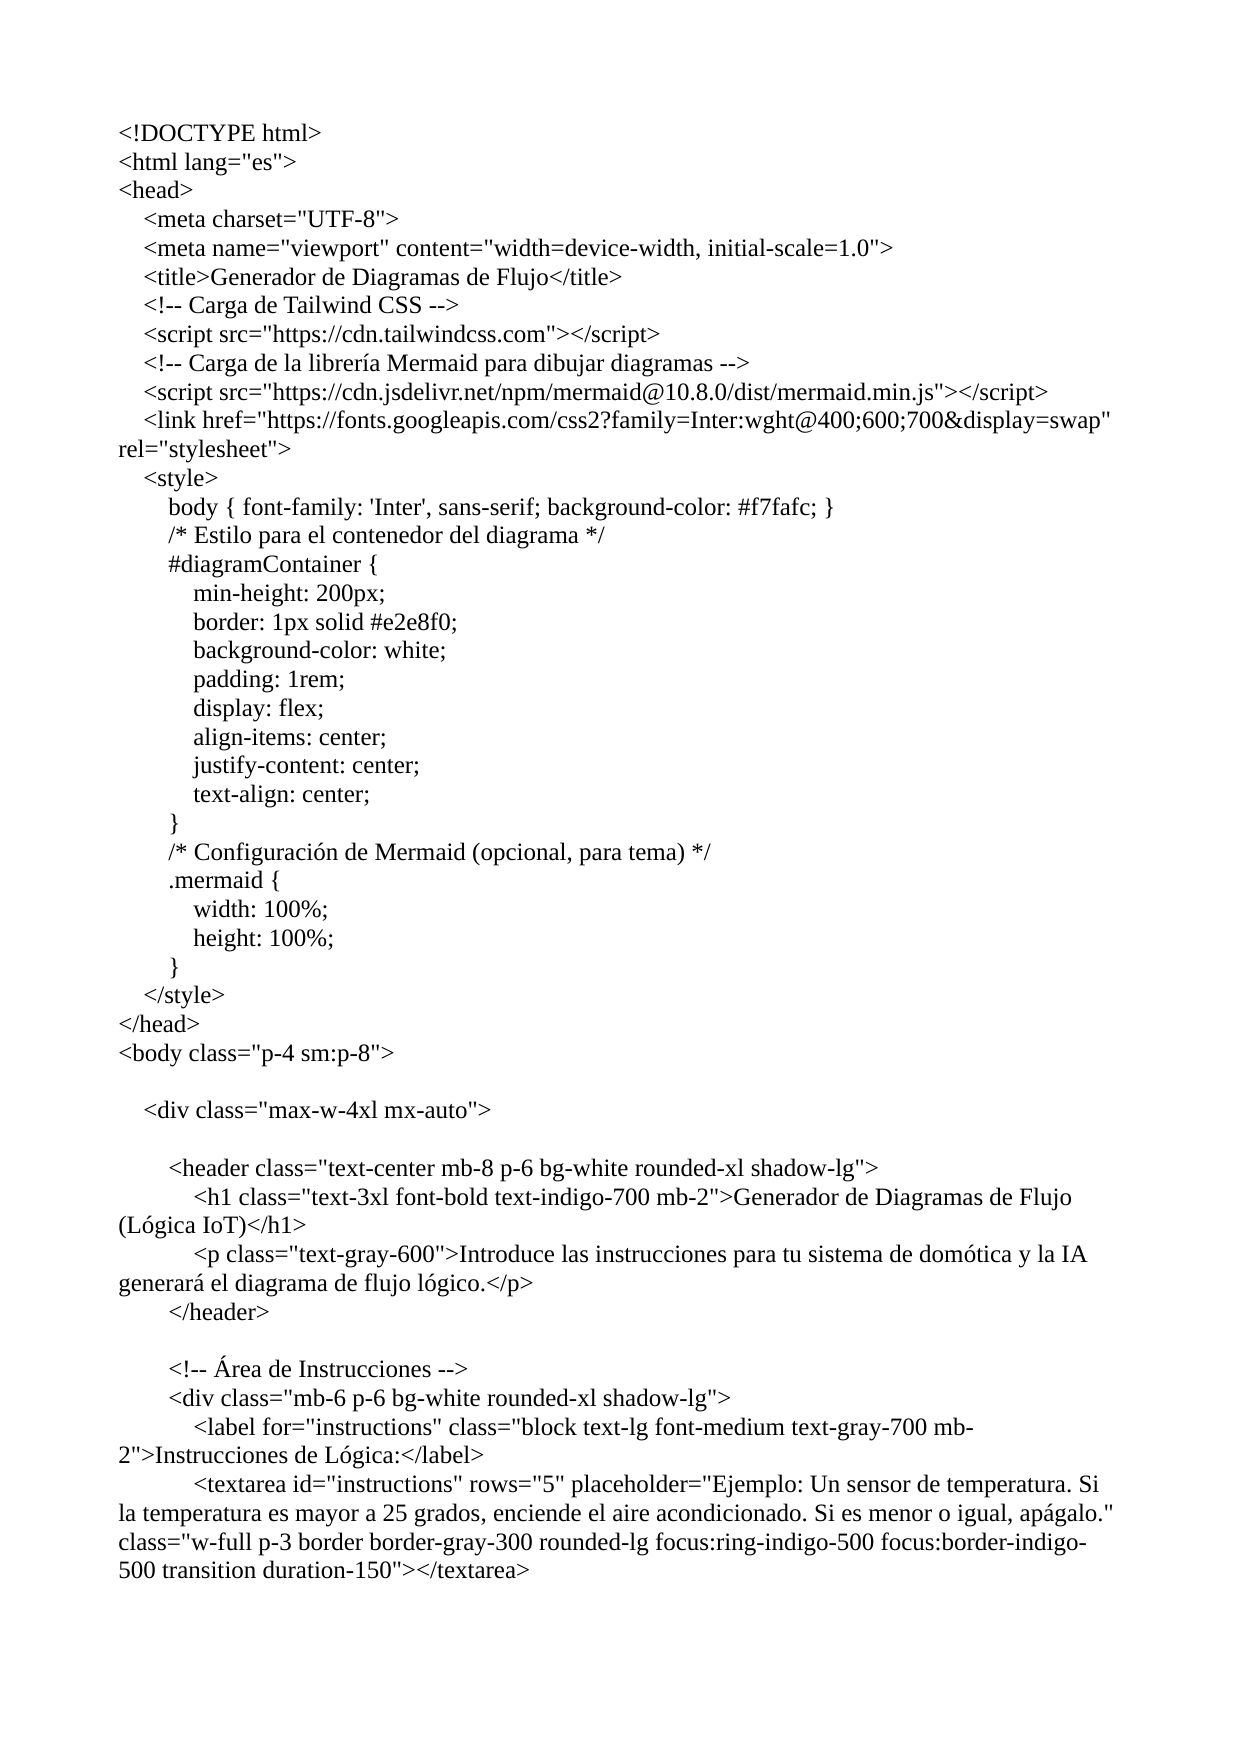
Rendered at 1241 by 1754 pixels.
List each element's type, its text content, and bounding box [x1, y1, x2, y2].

text .mermaid { [118, 866, 1122, 894]
text <html lang="es"> [118, 147, 1122, 176]
text <script src="https://cdn.jsdelivr.net/npm/mermaid@10.8.0/dist/mermaid.min.js"></script> [118, 377, 1122, 406]
text <head> [118, 176, 1122, 204]
text <header class="text-center mb-8 p-6 bg-white rounded-xl shadow-lg"> [118, 1153, 1122, 1182]
text /* Estilo para el contenedor del diagrama */ [118, 521, 1122, 549]
text display: flex; [118, 693, 1122, 722]
text height: 100%; [118, 923, 1122, 952]
text border: 1px solid #e2e8f0; [118, 607, 1122, 636]
text <div class="max-w-4xl mx-auto"> [118, 1096, 1122, 1124]
text body { font-family: 'Inter', sans-serif; background-color: #f7fafc; } [118, 492, 1122, 521]
text </style> [118, 981, 1122, 1009]
text #diagramContainer { [118, 549, 1122, 578]
text <!-- Carga de Tailwind CSS --> [118, 291, 1122, 319]
text /* Configuración de Mermaid (opcional, para tema) */ [118, 837, 1122, 866]
text } [118, 808, 1122, 837]
text </header> [118, 1297, 1122, 1326]
text } [118, 952, 1122, 981]
text <script src="https://cdn.tailwindcss.com"></script> [118, 319, 1122, 348]
text min-height: 200px; [118, 578, 1122, 607]
text <link href="https://fonts.googleapis.com/css2?family=Inter:wght@400;600;700&display=swap" rel="stylesheet"> [118, 406, 1122, 463]
text <style> [118, 463, 1122, 492]
text <!-- Carga de la librería Mermaid para dibujar diagramas --> [118, 348, 1122, 377]
text width: 100%; [118, 894, 1122, 923]
text padding: 1rem; [118, 664, 1122, 693]
text <body class="p-4 sm:p-8"> [118, 1038, 1122, 1067]
text <label for="instructions" class="block text-lg font-medium text-gray-700 mb-2">Instrucciones de Lógica:</label> [118, 1412, 1122, 1469]
text </head> [118, 1009, 1122, 1038]
text <p class="text-gray-600">Introduce las instrucciones para tu sistema de domótica y la IA generará el diagrama de flujo lógico.</p> [118, 1239, 1122, 1297]
text <!DOCTYPE html> [118, 118, 1122, 147]
text <textarea id="instructions" rows="5" placeholder="Ejemplo: Un sensor de temperatura. Si la temperatura es mayor a 25 grados, enciende el aire acondicionado. Si es menor o igual, apágalo." class="w-full p-3 border border-gray-300 rounded-lg focus:ring-indigo-500 focus:border-indigo-500 transition duration-150"></textarea> [118, 1469, 1122, 1584]
text <meta name="viewport" content="width=device-width, initial-scale=1.0"> [118, 233, 1122, 262]
text <div class="mb-6 p-6 bg-white rounded-xl shadow-lg"> [118, 1383, 1122, 1412]
text <meta charset="UTF-8"> [118, 204, 1122, 233]
text text-align: center; [118, 779, 1122, 808]
text <!-- Área de Instrucciones --> [118, 1354, 1122, 1383]
text <h1 class="text-3xl font-bold text-indigo-700 mb-2">Generador de Diagramas de Flujo (Lógica IoT)</h1> [118, 1182, 1122, 1239]
text background-color: white; [118, 636, 1122, 664]
text justify-content: center; [118, 751, 1122, 779]
text align-items: center; [118, 722, 1122, 751]
text <title>Generador de Diagramas de Flujo</title> [118, 262, 1122, 291]
